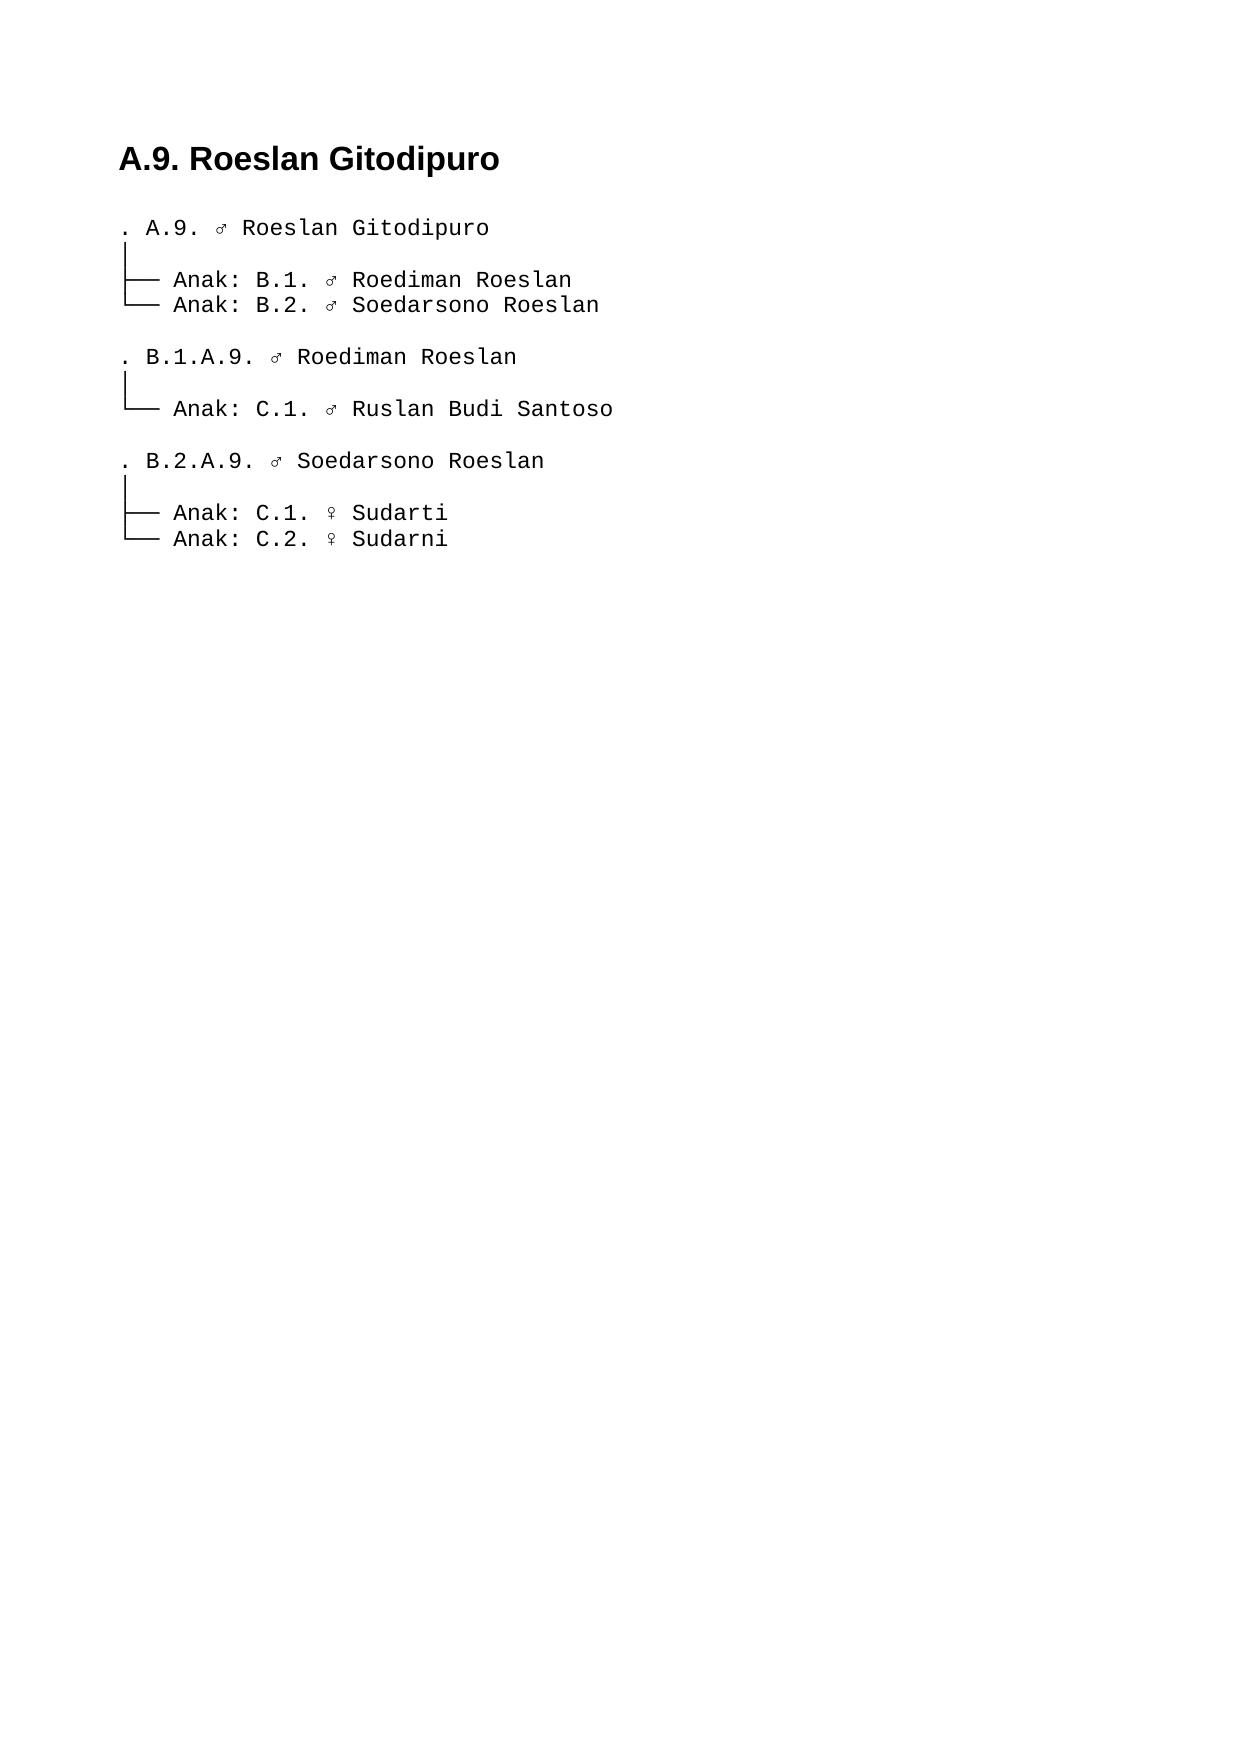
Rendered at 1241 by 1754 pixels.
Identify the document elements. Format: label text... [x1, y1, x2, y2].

text . B.2.A.9. ♂ Soedarsono Roeslan [118, 449, 1122, 475]
text │ [126, 372, 1122, 398]
text │ [118, 475, 124, 501]
text │ [126, 475, 1122, 501]
text . A.9. ♂ Roeslan Gitodipuro [118, 216, 1122, 242]
text ├── Anak: C.1. ♀ Sudarti [126, 501, 1122, 527]
text │ [118, 372, 124, 398]
text └── Anak: C.2. ♀ Sudarni [118, 527, 1122, 553]
text ├── Anak: B.1. ♂ Roediman Roeslan [126, 268, 1122, 294]
subtitle A.9. Roeslan Gitodipuro [118, 139, 1122, 178]
text └── Anak: C.1. ♂ Ruslan Budi Santoso [118, 398, 1122, 423]
text └── Anak: B.2. ♂ Soedarsono Roeslan [118, 294, 1122, 320]
text │ [126, 242, 1122, 268]
text . B.1.A.9. ♂ Roediman Roeslan [118, 346, 1122, 372]
text │ [118, 242, 124, 268]
